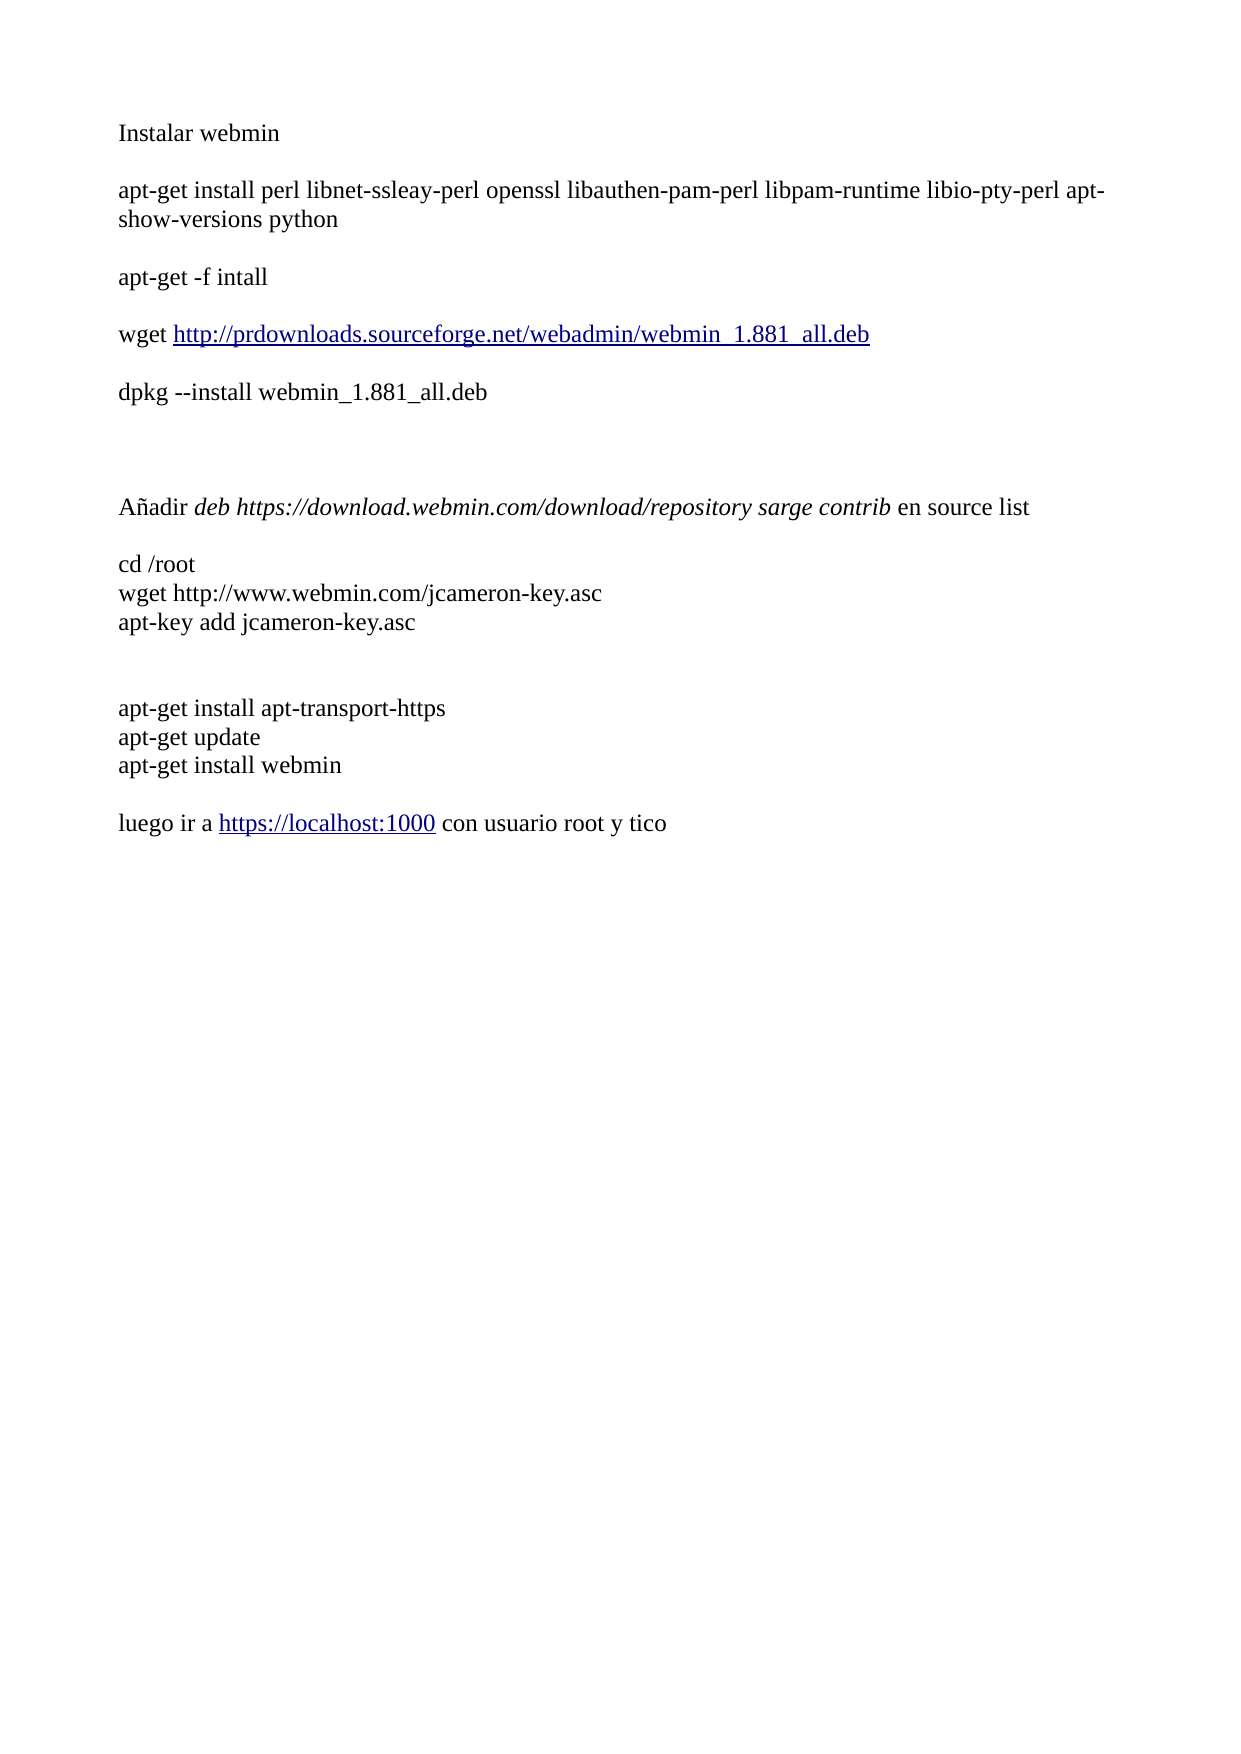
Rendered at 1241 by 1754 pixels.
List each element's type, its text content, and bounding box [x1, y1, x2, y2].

text cd /root [118, 549, 1122, 578]
text Añadir deb https://download.webmin.com/download/repository sarge contrib en source list [118, 492, 1122, 521]
text apt-get install apt-transport-https [118, 693, 1122, 722]
text luego ir a https://localhost:1000 con usuario root y tico [118, 808, 1122, 837]
text apt-get install perl libnet-ssleay-perl openssl libauthen-pam-perl libpam-runtime libio-pty-perl apt-show-versions python [118, 176, 1122, 233]
text apt-key add jcameron-key.asc [118, 607, 1122, 636]
text wget http://prdownloads.sourceforge.net/webadmin/webmin_1.881_all.deb [118, 319, 1122, 348]
text Instalar webmin [118, 118, 1122, 147]
text wget http://www.webmin.com/jcameron-key.asc [118, 578, 1122, 607]
text apt-get update [118, 722, 1122, 751]
text dpkg --install webmin_1.881_all.deb [118, 377, 1122, 406]
text apt-get -f intall [118, 262, 1122, 291]
text apt-get install webmin [118, 751, 1122, 779]
